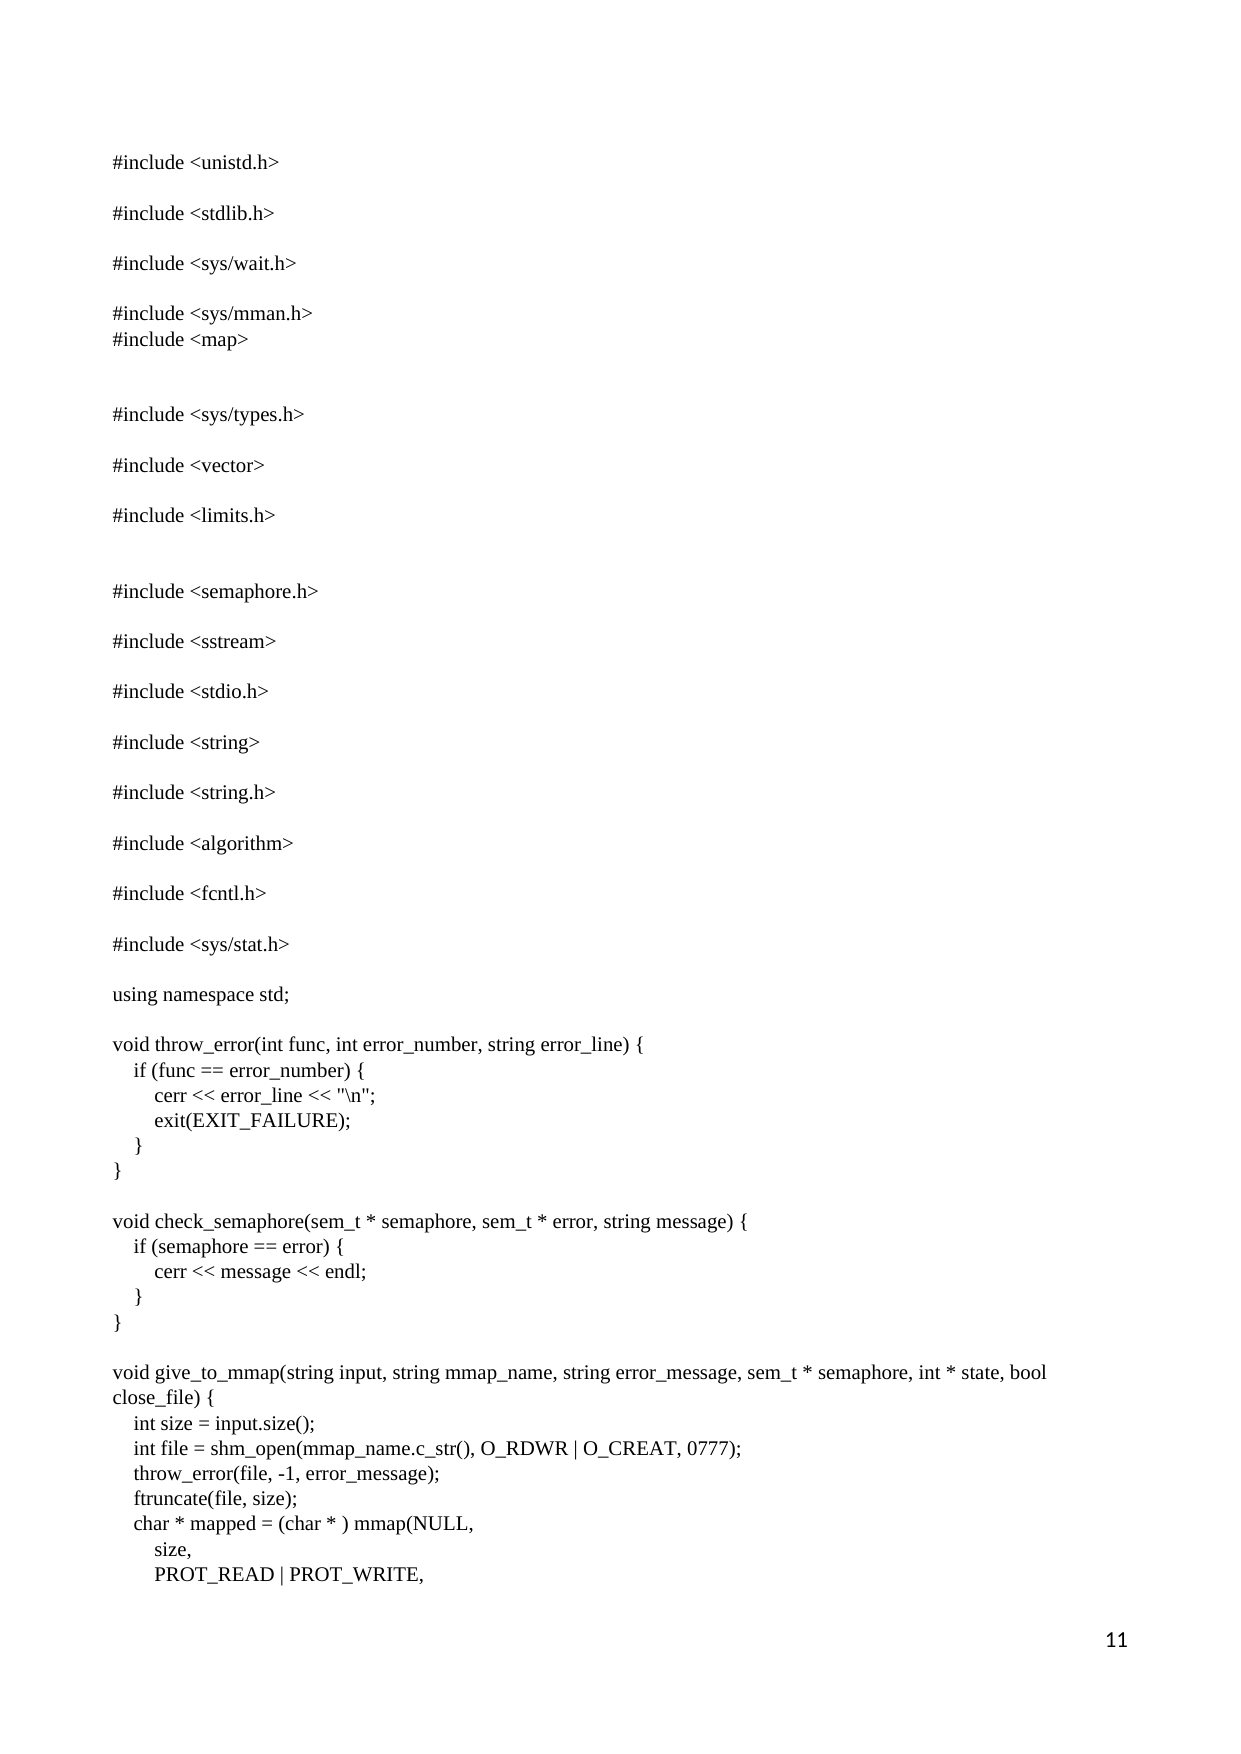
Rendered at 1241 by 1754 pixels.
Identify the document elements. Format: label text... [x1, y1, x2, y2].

text #include <stdlib.h> [112, 200, 1128, 224]
text PROT_READ | PROT_WRITE, [112, 1562, 1128, 1586]
text ftruncate(file, size); [112, 1486, 1128, 1510]
text #include <sys/types.h> [112, 402, 1128, 426]
text #include <sys/mman.h> [112, 301, 1128, 325]
text throw_error(file, -1, error_message); [112, 1461, 1128, 1485]
text exit(EXIT_FAILURE); [112, 1108, 1128, 1132]
text #include <sys/wait.h> [112, 251, 1128, 275]
text size, [112, 1536, 1128, 1561]
text #include <string.h> [112, 780, 1128, 804]
text int file = shm_open(mmap_name.c_str(), O_RDWR | O_CREAT, 0777); [112, 1436, 1128, 1460]
text #include <sys/stat.h> [112, 931, 1128, 956]
text char * mapped = (char * ) mmap(NULL, [112, 1511, 1128, 1535]
text #include <map> [112, 326, 1128, 351]
text #include <stdio.h> [112, 679, 1128, 703]
text } [112, 1133, 1128, 1157]
text #include <semaphore.h> [112, 578, 1128, 603]
text } [112, 1309, 1128, 1334]
text cerr << message << endl; [112, 1259, 1128, 1283]
text } [112, 1284, 1128, 1308]
text void give_to_mmap(string input, string mmap_name, string error_message, sem_t * semaphore, int * state, bool close_file) { [112, 1360, 1128, 1409]
text } [112, 1158, 1128, 1182]
text using namespace std; [112, 982, 1128, 1006]
text #include <unistd.h> [112, 150, 1128, 174]
text void throw_error(int func, int error_number, string error_line) { [112, 1032, 1128, 1056]
text #include <fcntl.h> [112, 881, 1128, 905]
text void check_semaphore(sem_t * semaphore, sem_t * error, string message) { [112, 1209, 1128, 1233]
text #include <string> [112, 730, 1128, 754]
text if (semaphore == error) { [112, 1234, 1128, 1258]
text #include <vector> [112, 452, 1128, 477]
text if (func == error_number) { [112, 1057, 1128, 1082]
text int size = input.size(); [112, 1410, 1128, 1434]
text #include <limits.h> [112, 503, 1128, 527]
text cerr << error_line << "\n"; [112, 1083, 1128, 1107]
text #include <algorithm> [112, 831, 1128, 855]
text #include <sstream> [112, 629, 1128, 653]
